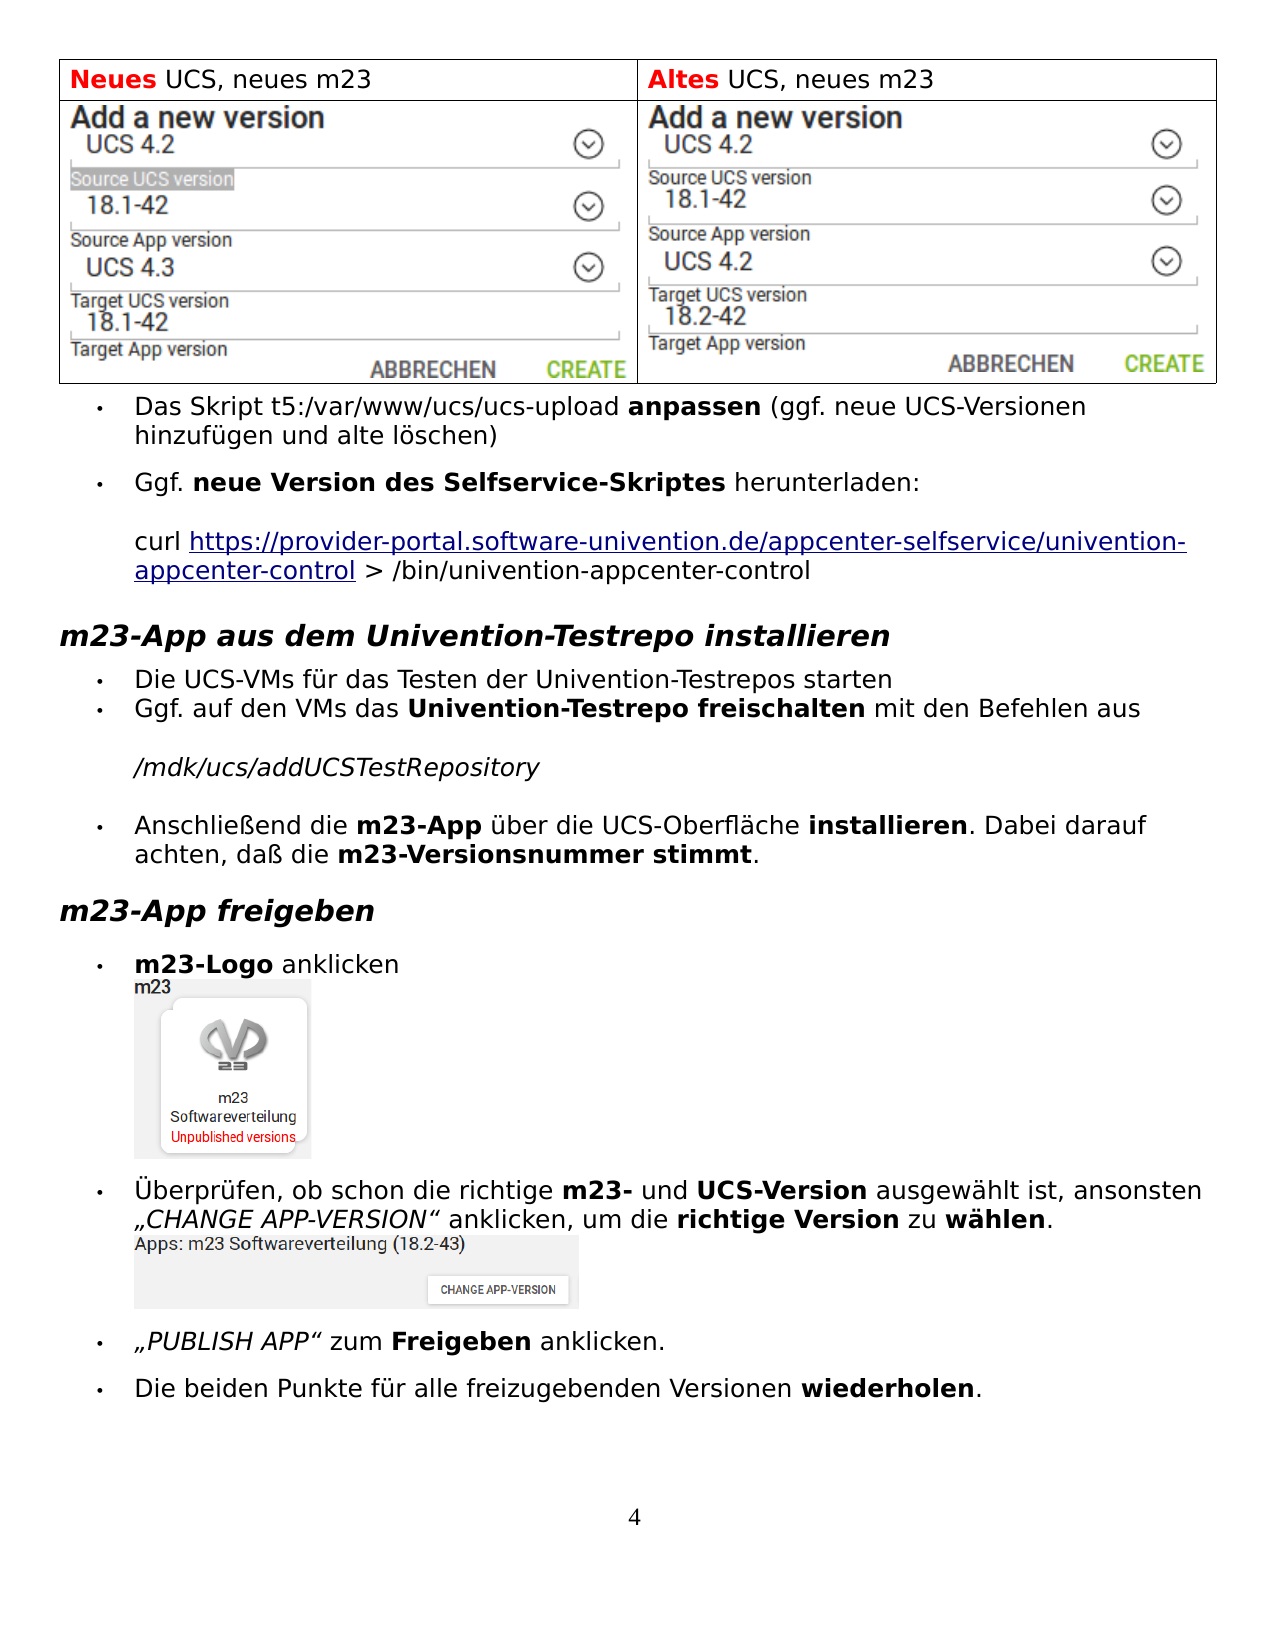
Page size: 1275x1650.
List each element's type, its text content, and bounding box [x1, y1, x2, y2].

list Ggf. neue Version des Selfservice-Skriptes herunterladen: curl https://provider-portal.software-univention.de/appcenter-selfservice/univention-appcenter-control > /bin/univention-appcenter-control [97, 468, 1216, 585]
list Die beiden Punkte für alle freizugebenden Versionen wiederholen. [97, 1374, 1216, 1403]
picture [134, 1235, 579, 1309]
picture [134, 979, 312, 1159]
table_header Altes UCS, neues m23 [638, 60, 1216, 100]
table_header Neues UCS, neues m23 [60, 60, 637, 100]
subtitle m23-App freigeben [59, 894, 1216, 928]
picture [69, 105, 628, 378]
list Überprüfen, ob schon die richtige m23- und UCS-Version ausgewählt ist, ansonsten „CHANGE APP-VERSION“ anklicken, um die richtige Version zu wählen. [97, 1177, 1216, 1309]
list Anschließend die m23-App über die UCS-Oberfläche installieren. Dabei darauf achten, daß die m23-Versionsnummer stimmt. [97, 811, 1216, 869]
list Die UCS-VMs für das Testen der Univention-Testrepos starten [97, 665, 1216, 694]
list m23-Logo anklicken [97, 950, 1216, 1159]
list Ggf. auf den VMs das Univention-Testrepo freischalten mit den Befehlen aus /mdk/ucs/addUCSTestRepository [97, 694, 1216, 811]
list Das Skript t5:/var/www/ucs/ucs-upload anpassen (ggf. neue UCS-Versionen hinzufügen und alte löschen) [97, 392, 1216, 450]
subtitle m23-App aus dem Univention-Testrepo installieren [59, 619, 1216, 653]
picture [647, 105, 1206, 372]
table_cell [60, 101, 637, 383]
list „PUBLISH APP“ zum Freigeben anklicken. [97, 1327, 1216, 1356]
table_cell [638, 101, 1216, 383]
